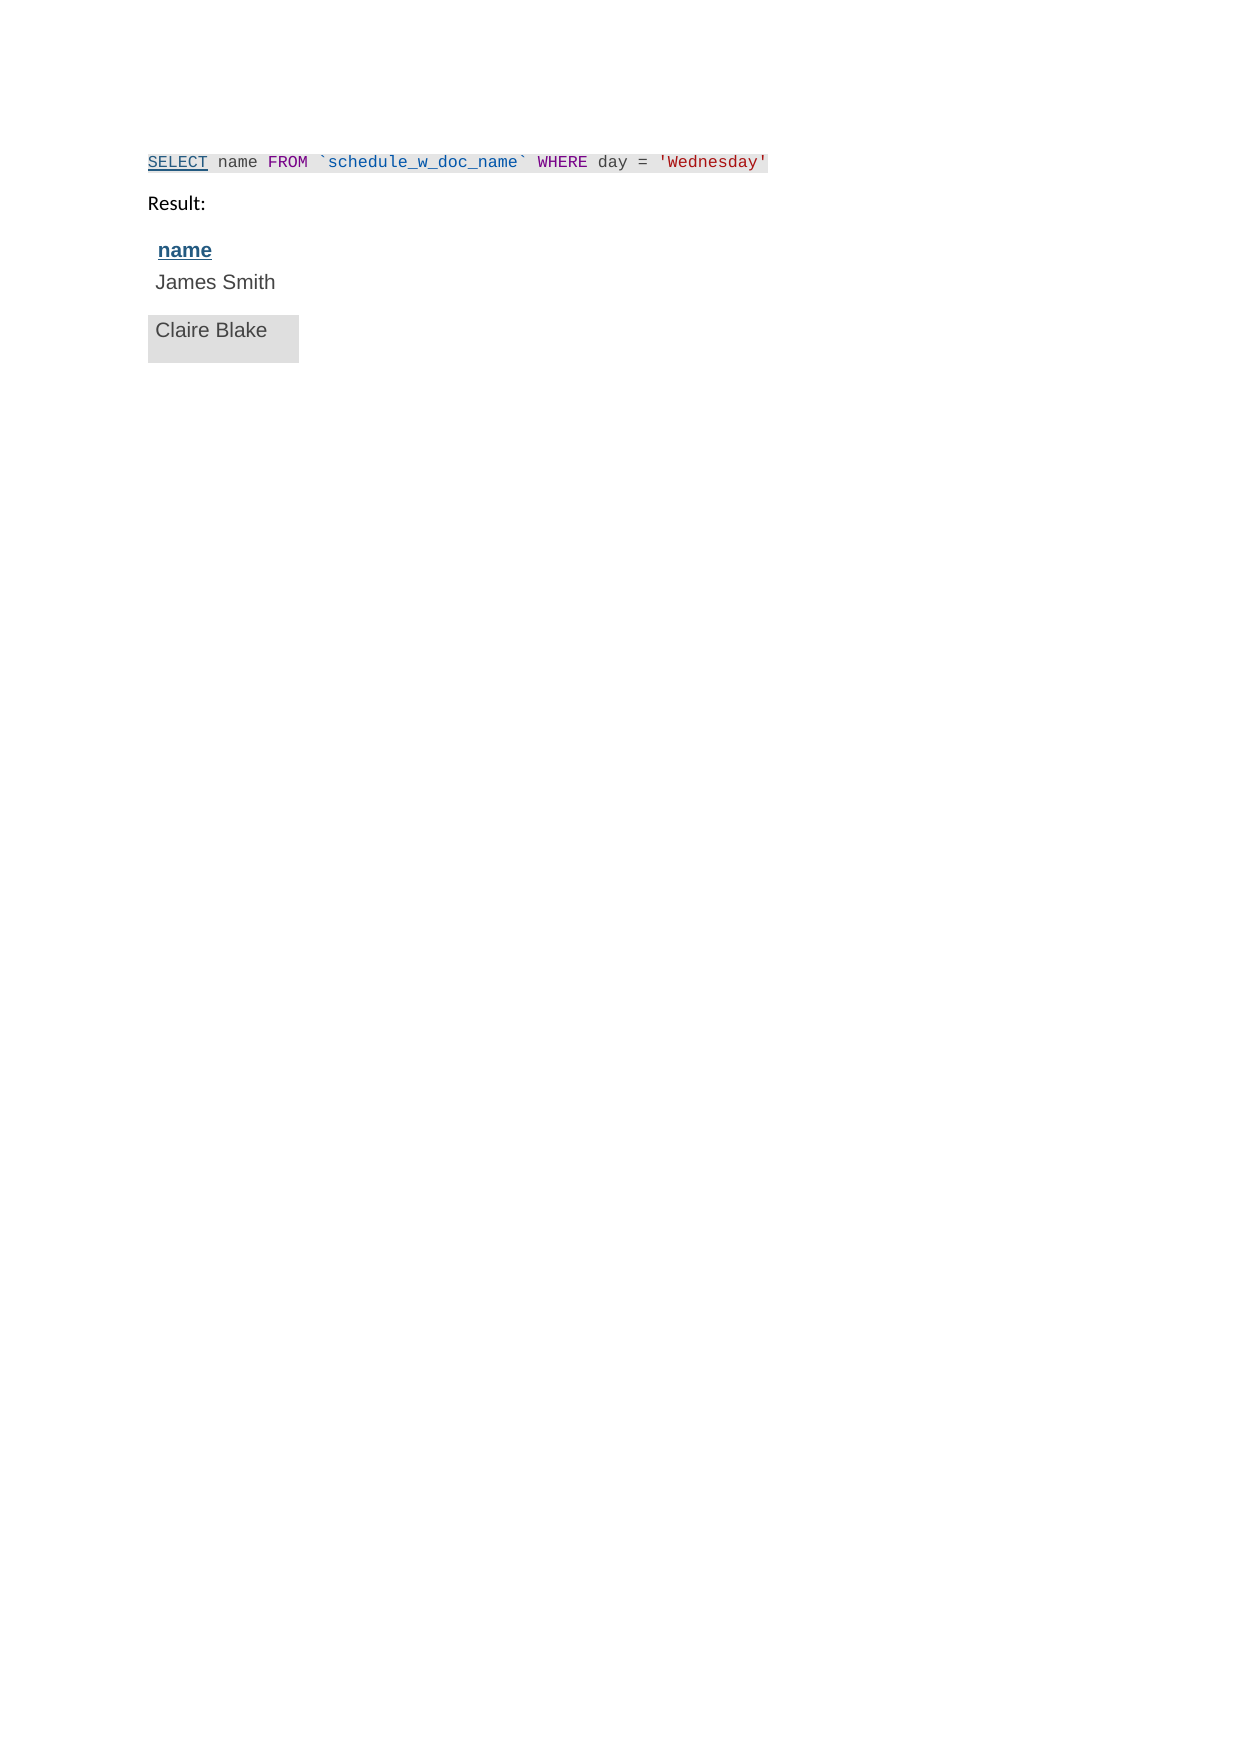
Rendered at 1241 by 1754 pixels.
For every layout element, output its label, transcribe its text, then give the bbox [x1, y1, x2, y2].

text Result: [148, 190, 1093, 216]
text SELECT name FROM `schedule_w_doc_name` WHERE day = 'Wednesday' [148, 148, 1093, 173]
table_header name [148, 233, 282, 267]
table_cell [283, 267, 299, 315]
table_header [284, 233, 299, 267]
table_cell Claire Blake [148, 315, 283, 363]
table_cell James Smith [148, 267, 283, 315]
table_cell [283, 315, 299, 363]
